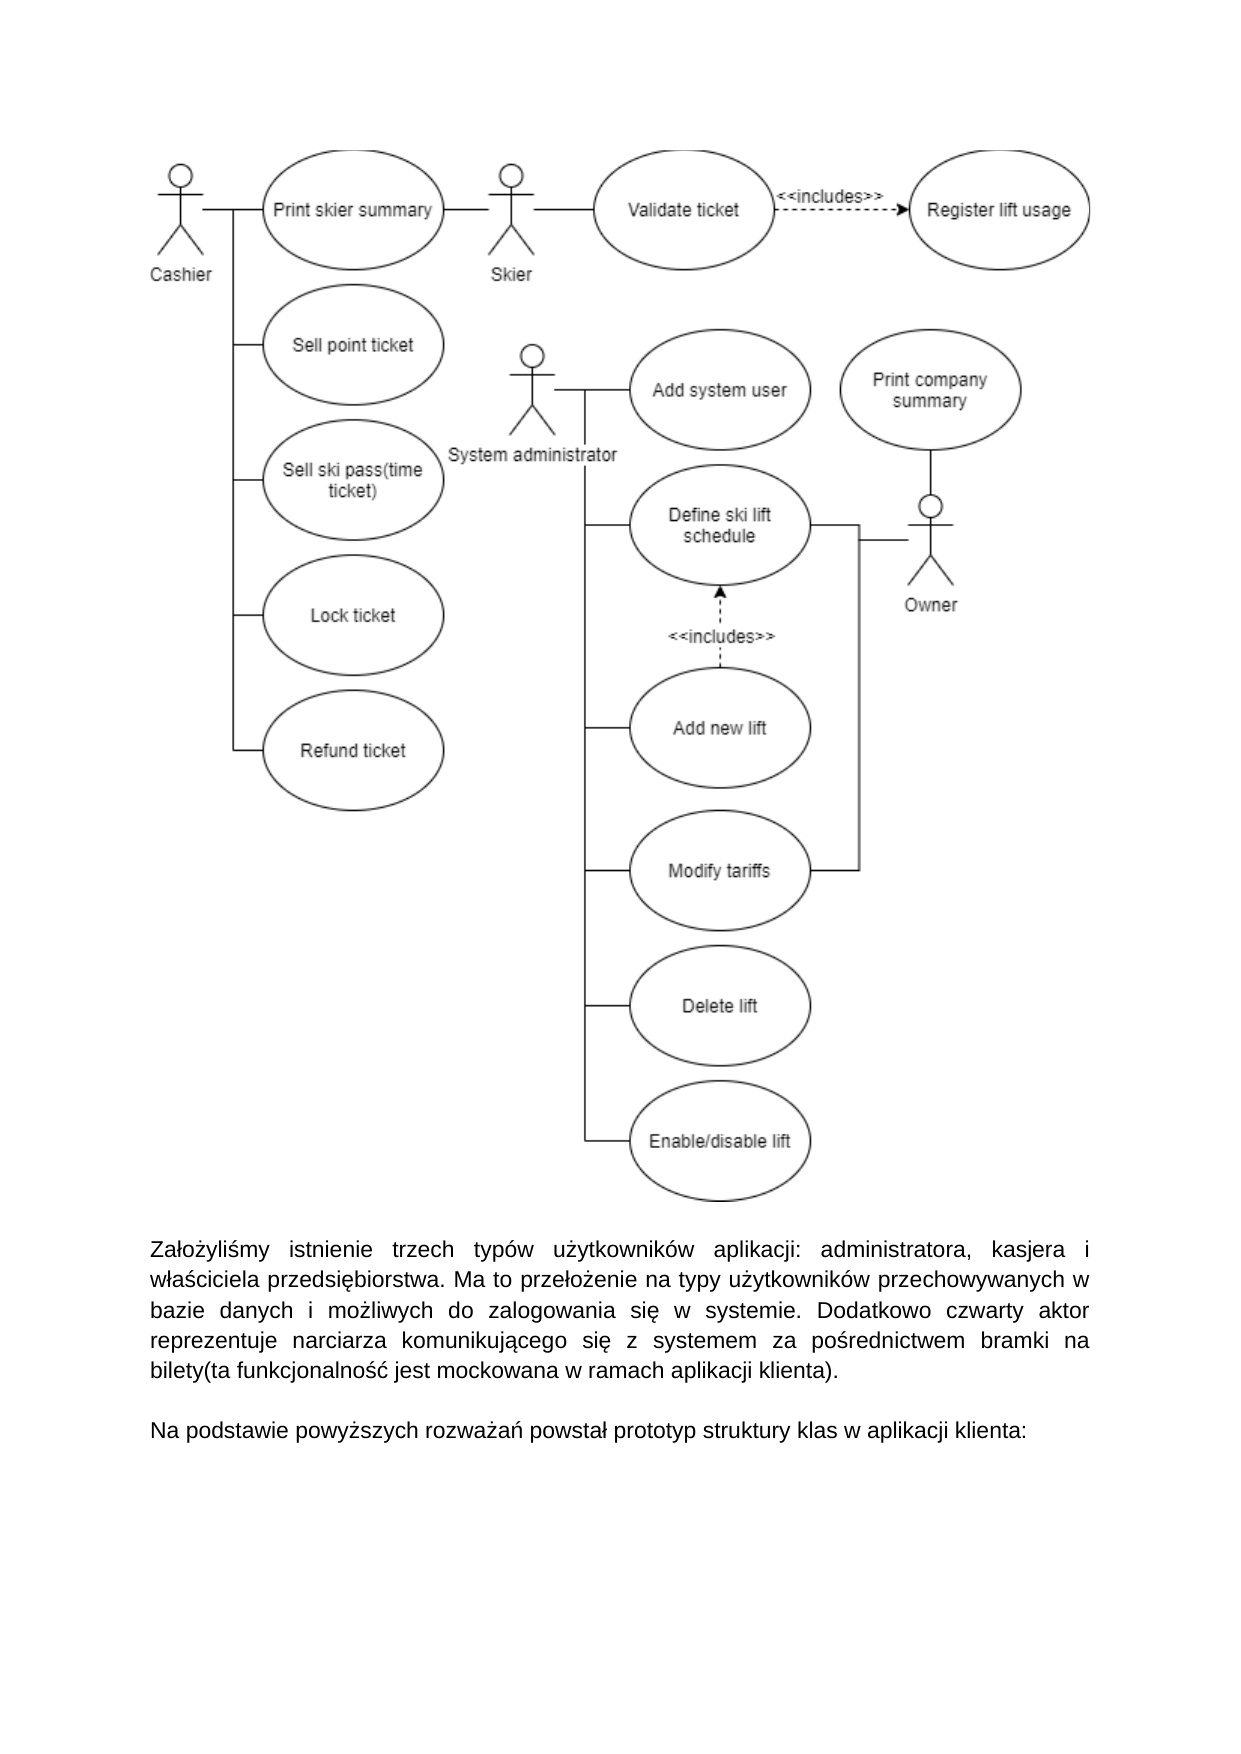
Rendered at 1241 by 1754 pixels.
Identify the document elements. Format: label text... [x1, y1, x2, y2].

text Założyliśmy istnienie trzech typów użytkowników aplikacji: administratora, kasjera i właściciela przedsiębiorstwa. Ma to przełożenie na typy użytkowników przechowywanych w bazie danych i możliwych do zalogowania się w systemie. Dodatkowo czwarty aktor reprezentuje narciarza komunikującego się z systemem za pośrednictwem bramki na bilety(ta funkcjonalność jest mockowana w ramach aplikacji klienta). [150, 1236, 1090, 1383]
text Na podstawie powyższych rozważań powstał prototyp struktury klas w aplikacji klienta: [150, 1417, 1090, 1444]
picture [150, 150, 1091, 1202]
